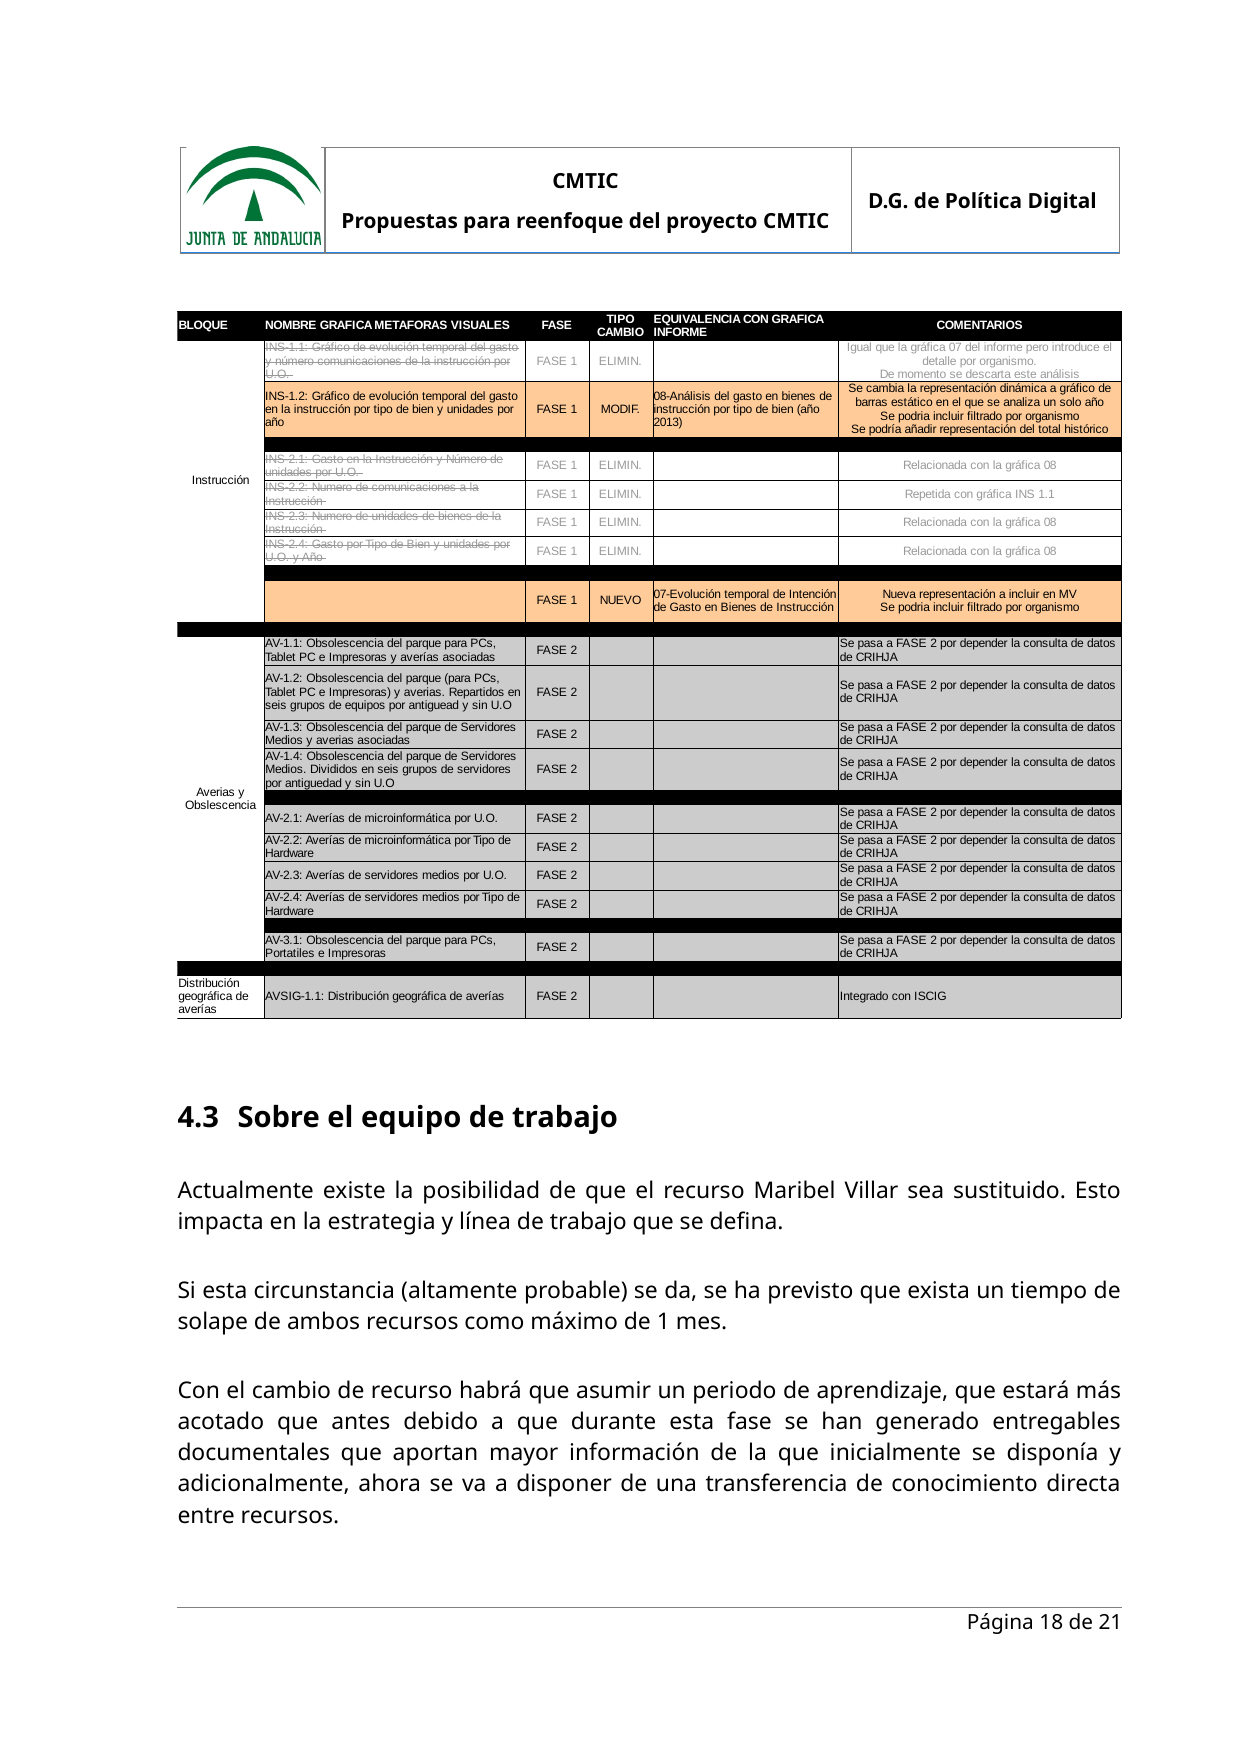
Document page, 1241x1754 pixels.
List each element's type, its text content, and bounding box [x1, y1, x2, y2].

text Actualmente existe la posibilidad de que el recurso Maribel Villar sea sustituido. Esto impacta en la estrategia y línea de trabajo que se defina. [177, 1173, 1122, 1236]
text Si esta circunstancia (altamente probable) se da, se ha previsto que exista un tiempo de solape de ambos recursos como máximo de 1 mes. [177, 1273, 1122, 1336]
picture [186, 146, 321, 245]
text Con el cambio de recurso habrá que asumir un periodo de aprendizaje, que estará más acotado que antes debido a que durante esta fase se han generado entregables documentales que aportan mayor información de la que inicialmente se disponía y adicionalmente, ahora se va a disponer de una transferencia de conocimiento directa entre recursos. [177, 1373, 1122, 1530]
subtitle Sobre el equipo de trabajo [177, 1096, 1122, 1136]
